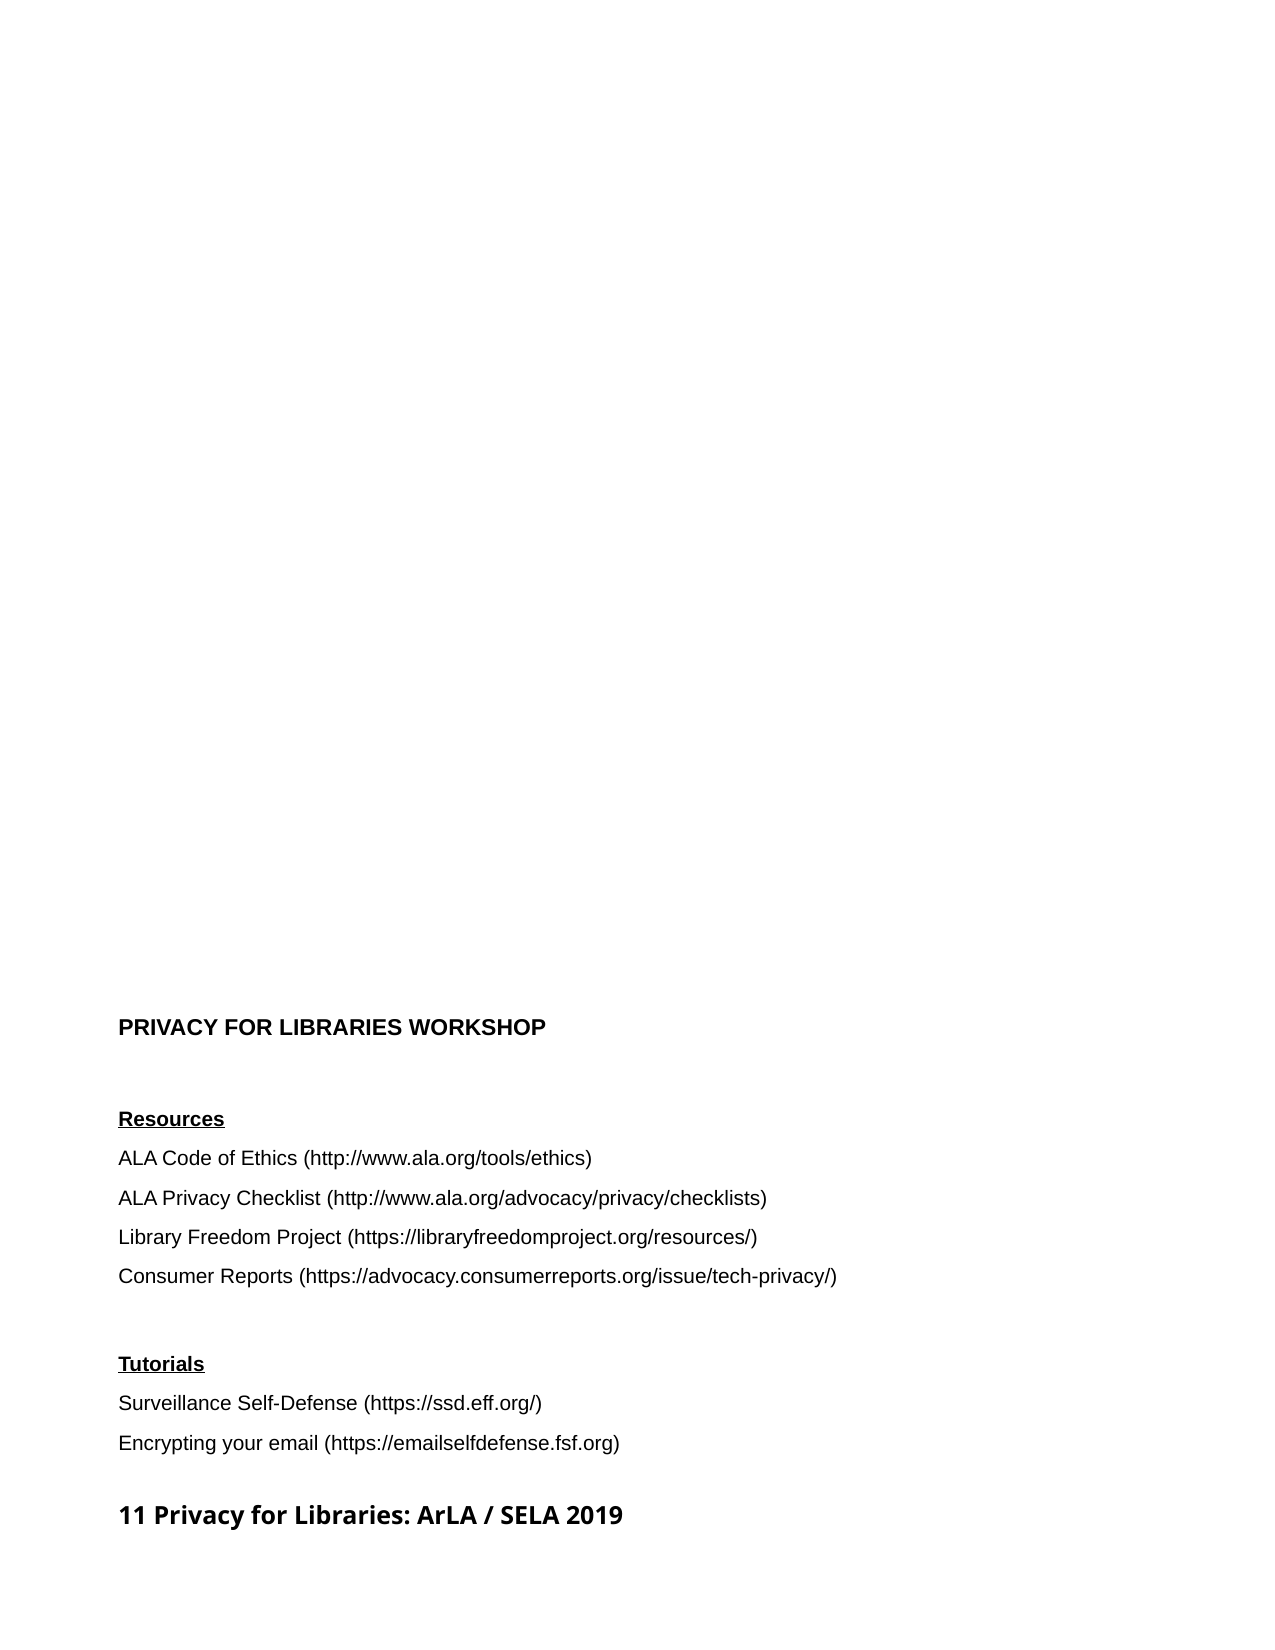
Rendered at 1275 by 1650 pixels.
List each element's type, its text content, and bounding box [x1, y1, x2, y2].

text Encrypting your email (https://emailselfdefense.fsf.org) [118, 1430, 1157, 1454]
text Surveillance Self-Defense (https://ssd.eff.org/) [118, 1391, 1157, 1415]
text Tutorials [118, 1351, 1157, 1375]
text Consumer Reports (https://advocacy.consumerreports.org/issue/tech-privacy/) [118, 1264, 1157, 1288]
text Library Freedom Project (https://libraryfreedomproject.org/resources/) [118, 1225, 1157, 1249]
text ALA Privacy Checklist (http://www.ala.org/advocacy/privacy/checklists) [118, 1185, 1157, 1209]
text ALA Code of Ethics (http://www.ala.org/tools/ethics) [118, 1146, 1157, 1170]
text PRIVACY FOR LIBRARIES WORKSHOP [118, 1014, 1157, 1040]
text Resources [118, 1106, 1157, 1130]
